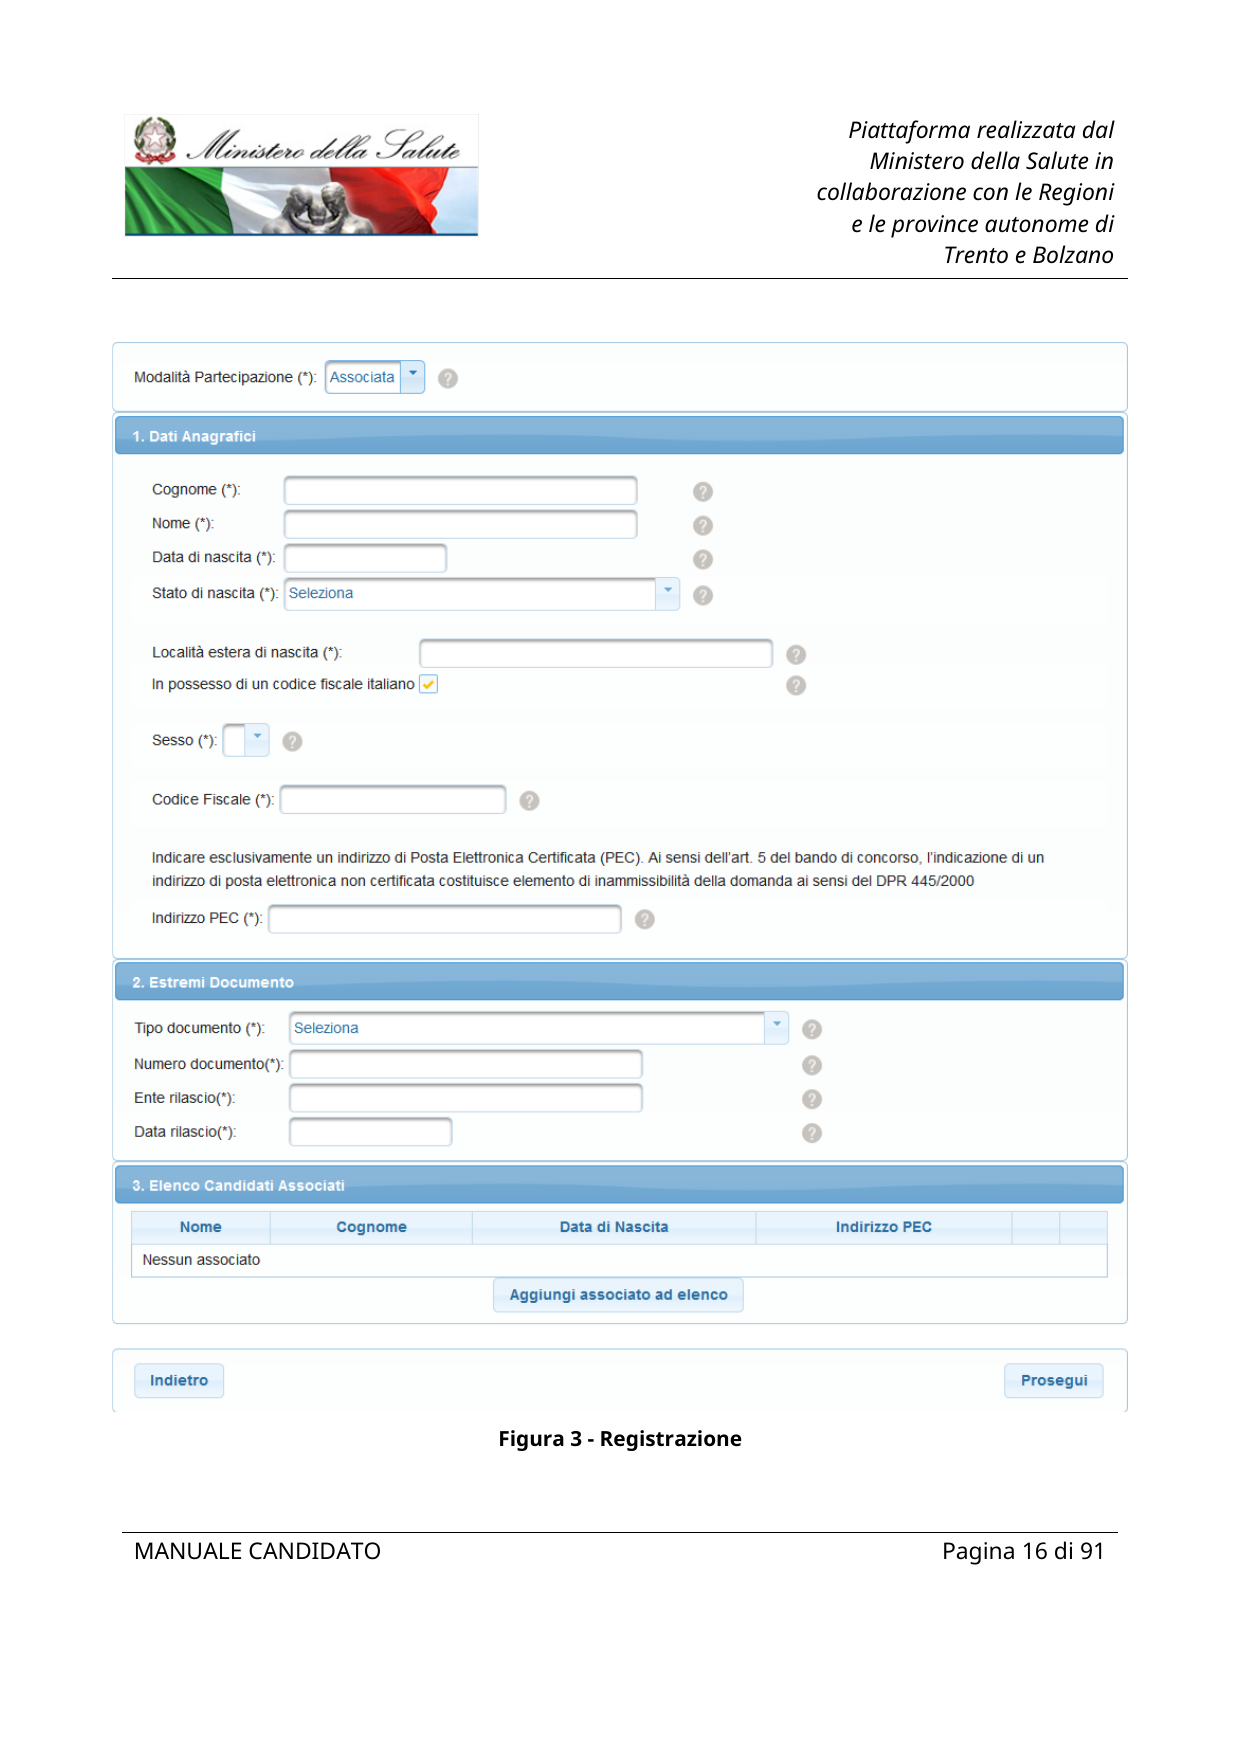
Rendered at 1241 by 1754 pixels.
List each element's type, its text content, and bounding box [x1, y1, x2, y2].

text Figura 3 - Registrazione [112, 1424, 1128, 1453]
